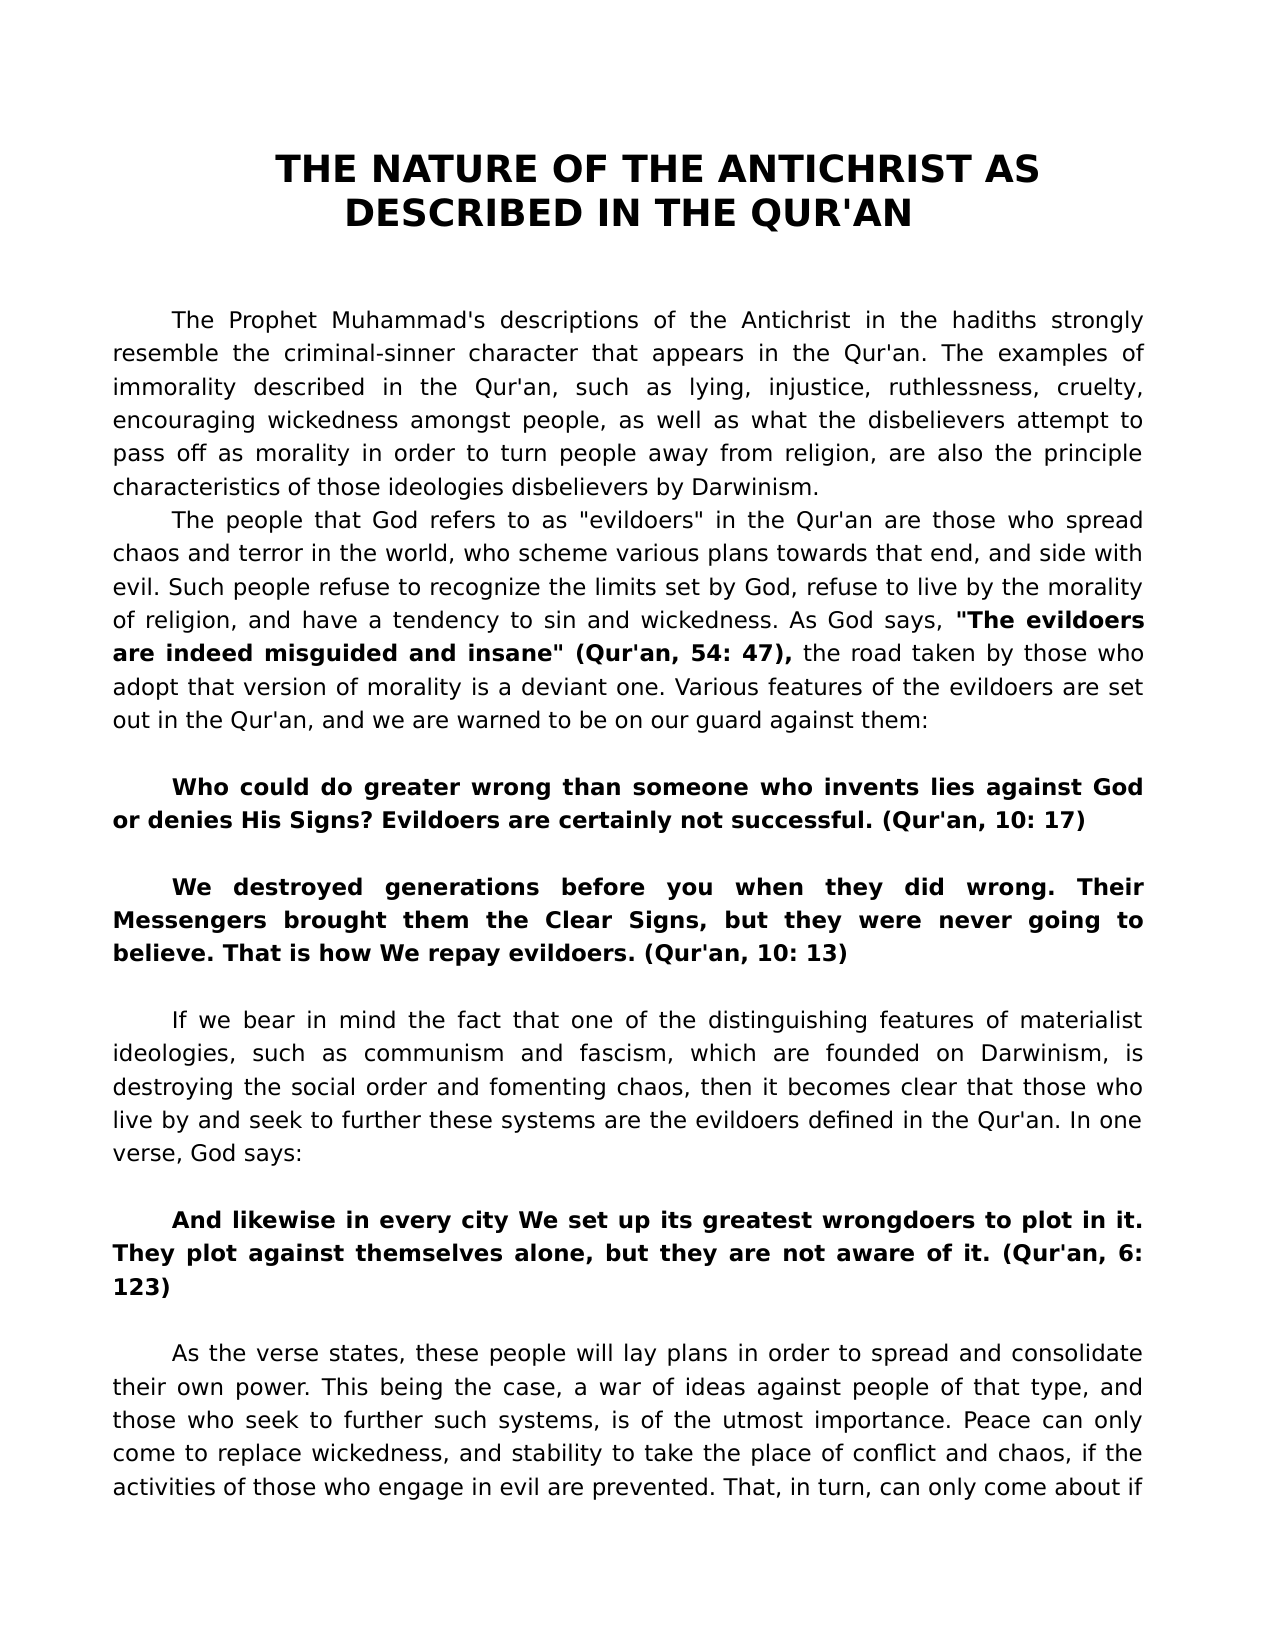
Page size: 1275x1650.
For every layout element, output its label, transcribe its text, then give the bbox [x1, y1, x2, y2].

text The Nature Of The Antichrist As Described In The Qur'an [112, 148, 1145, 235]
text If we bear in mind the fact that one of the distinguishing features of materialist ideologies, such as communism and fascism, which are founded on Darwinism, is destroying the social order and fomenting chaos, then it becomes clear that those who live by and seek to further these systems are the evildoers defined in the Qur'an. In one verse, God says: [112, 1002, 1145, 1168]
text And likewise in every city We set up its greatest wrongdoers to plot in it. They plot against themselves alone, but they are not aware of it. (Qur'an, 6: 123) [112, 1202, 1145, 1302]
text The Prophet Muhammad's descriptions of the Antichrist in the hadiths strongly resemble the criminal-sinner character that appears in the Qur'an. The examples of immorality described in the Qur'an, such as lying, injustice, ruthlessness, cruelty, encouraging wickedness amongst people, as well as what the disbelievers attempt to pass off as morality in order to turn people away from religion, are also the principle characteristics of those ideologies disbelievers by Darwinism. [112, 302, 1145, 502]
text We destroyed generations before you when they did wrong. Their Messengers brought them the Clear Signs, but they were never going to believe. That is how We repay evildoers. (Qur'an, 10: 13) [112, 868, 1145, 968]
text Who could do greater wrong than someone who invents lies against God or denies His Signs? Evildoers are certainly not successful. (Qur'an, 10: 17) [112, 768, 1145, 835]
text As the verse states, these people will lay plans in order to spread and consolidate their own power. This being the case, a war of ideas against people of that type, and those who seek to further such systems, is of the utmost importance. Peace can only come to replace wickedness, and stability to take the place of conflict and chaos, if the activities of those who engage in evil are prevented. That, in turn, can only come about if [112, 1335, 1145, 1502]
text The people that God refers to as "evildoers" in the Qur'an are those who spread chaos and terror in the world, who scheme various plans towards that end, and side with evil. Such people refuse to recognize the limits set by God, refuse to live by the morality of religion, and have a tendency to sin and wickedness. As God says, "The evildoers are indeed misguided and insane" (Qur'an, 54: 47), the road taken by those who adopt that version of morality is a deviant one. Various features of the evildoers are set out in the Qur'an, and we are warned to be on our guard against them: [112, 502, 1145, 735]
